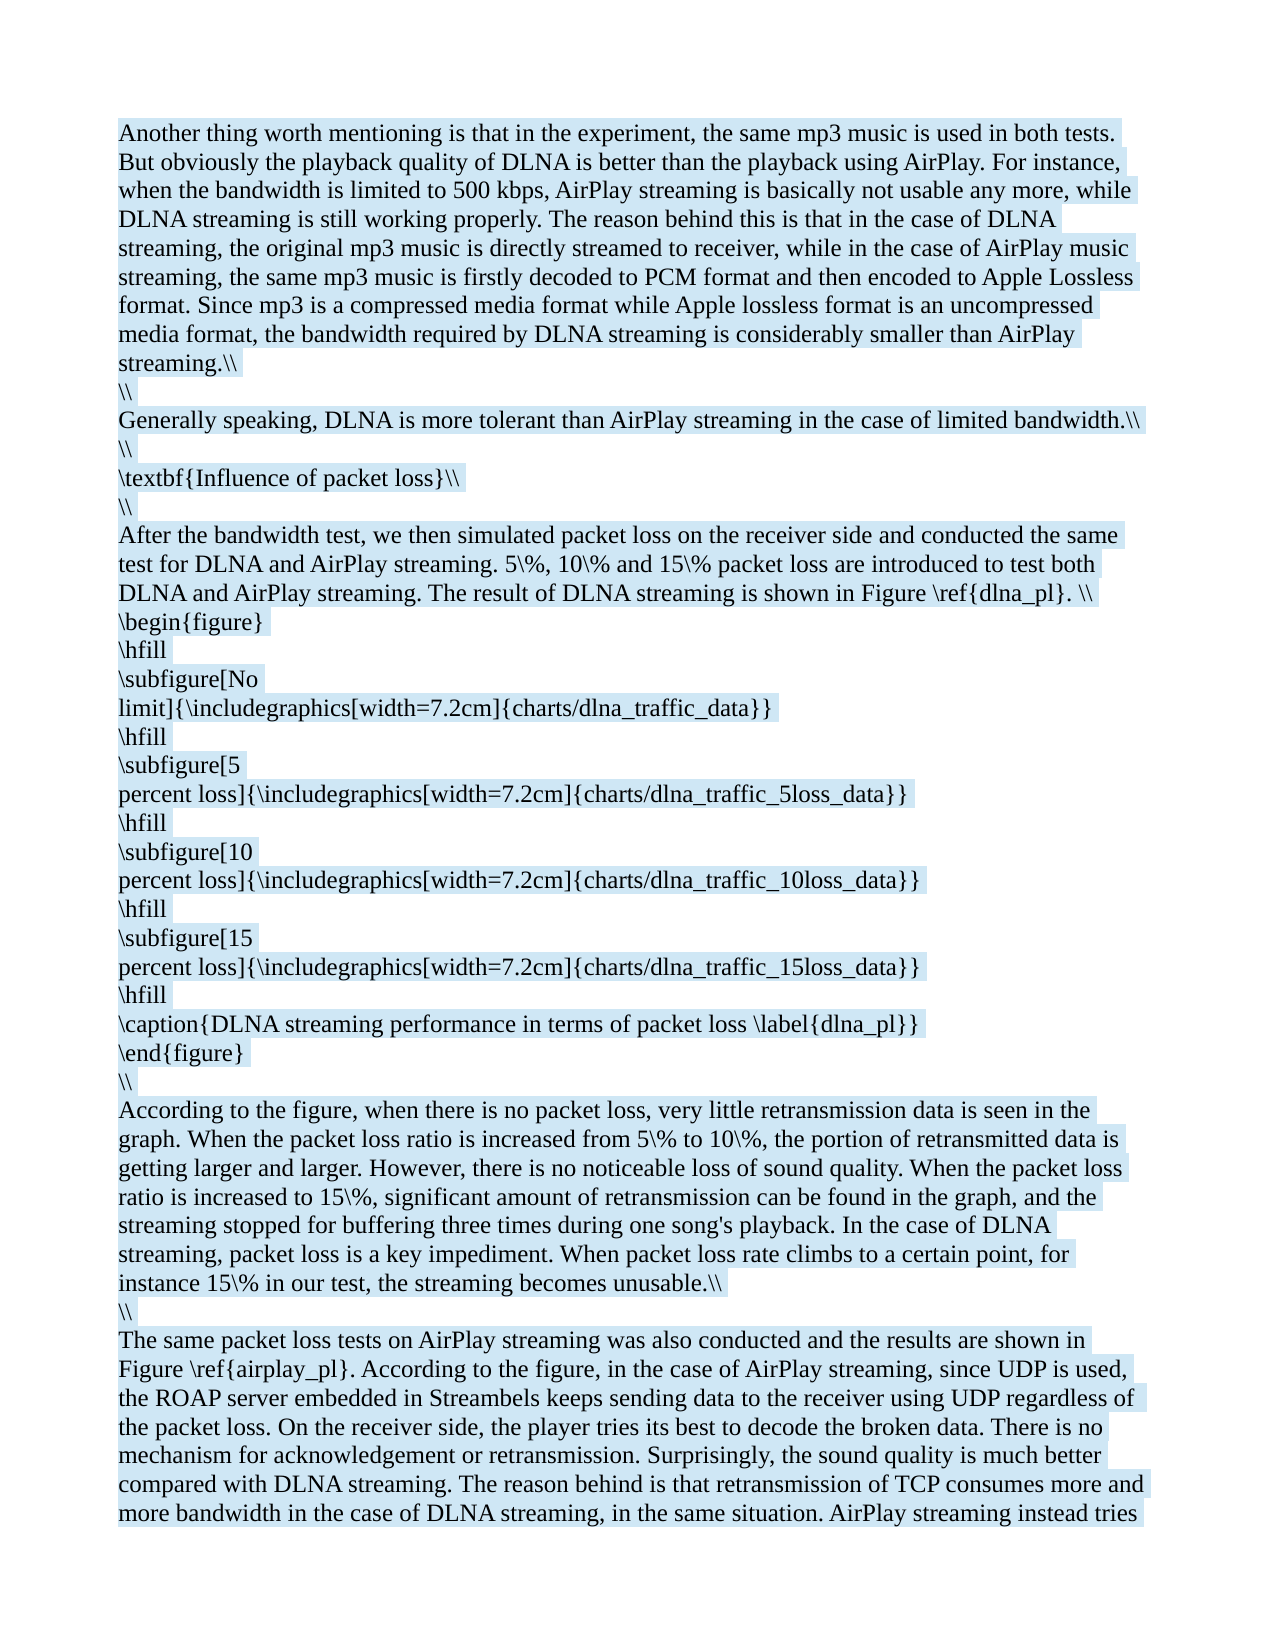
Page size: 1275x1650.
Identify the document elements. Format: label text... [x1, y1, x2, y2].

text \subfigure[15 [118, 923, 1157, 952]
text \hfill [118, 722, 1157, 751]
text \hfill [118, 981, 1157, 1009]
text The same packet loss tests on AirPlay streaming was also conducted and the results are shown in Figure \ref{airplay_pl}. According to the figure, in the case of AirPlay streaming, since UDP is used, the ROAP server embedded in Streambels keeps sending data to the receiver using UDP regardless of the packet loss. On the receiver side, the player tries its best to decode the broken data. There is no mechanism for acknowledgement or retransmission. Surprisingly, the sound quality is much better compared with DLNA streaming. The reason behind is that retransmission of TCP consumes more and more bandwidth in the case of DLNA streaming, in the same situation. AirPlay streaming instead tries [118, 1326, 1157, 1527]
text \\ [118, 434, 1157, 463]
text According to the figure, when there is no packet loss, very little retransmission data is seen in the graph. When the packet loss ratio is increased from 5\% to 10\%, the portion of retransmitted data is getting larger and larger. However, there is no noticeable loss of sound quality. When the packet loss ratio is increased to 15\%, significant amount of retransmission can be found in the graph, and the streaming stopped for buffering three times during one song's playback. In the case of DLNA streaming, packet loss is a key impediment. When packet loss rate climbs to a certain point, for instance 15\% in our test, the streaming becomes unusable.\\ [118, 1096, 1157, 1297]
text \\ [118, 1297, 1157, 1326]
text percent loss]{\includegraphics[width=7.2cm]{charts/dlna_traffic_15loss_data}} [118, 952, 1157, 981]
text \hfill [118, 808, 1157, 837]
text \subfigure[10 [118, 837, 1157, 866]
text \subfigure[No [118, 664, 1157, 693]
text \caption{DLNA streaming performance in terms of packet loss \label{dlna_pl}} [118, 1009, 1157, 1038]
text \\ [118, 377, 1157, 406]
text percent loss]{\includegraphics[width=7.2cm]{charts/dlna_traffic_5loss_data}} [118, 779, 1157, 808]
text \hfill [118, 894, 1157, 923]
text limit]{\includegraphics[width=7.2cm]{charts/dlna_traffic_data}} [118, 693, 1157, 722]
text \hfill [118, 636, 1157, 664]
text Generally speaking, DLNA is more tolerant than AirPlay streaming in the case of limited bandwidth.\\ [118, 406, 1157, 434]
text After the bandwidth test, we then simulated packet loss on the receiver side and conducted the same test for DLNA and AirPlay streaming. 5\%, 10\% and 15\% packet loss are introduced to test both DLNA and AirPlay streaming. The result of DLNA streaming is shown in Figure \ref{dlna_pl}. \\ [118, 521, 1157, 607]
text \\ [118, 1067, 1157, 1096]
text \end{figure} [118, 1038, 1157, 1067]
text \textbf{Influence of packet loss}\\ [118, 463, 1157, 492]
text \begin{figure} [118, 607, 1157, 636]
text Another thing worth mentioning is that in the experiment, the same mp3 music is used in both tests. But obviously the playback quality of DLNA is better than the playback using AirPlay. For instance, when the bandwidth is limited to 500 kbps, AirPlay streaming is basically not usable any more, while DLNA streaming is still working properly. The reason behind this is that in the case of DLNA streaming, the original mp3 music is directly streamed to receiver, while in the case of AirPlay music streaming, the same mp3 music is firstly decoded to PCM format and then encoded to Apple Lossless format. Since mp3 is a compressed media format while Apple lossless format is an uncompressed media format, the bandwidth required by DLNA streaming is considerably smaller than AirPlay streaming.\\ [118, 118, 1157, 377]
text \\ [118, 492, 1157, 521]
text \subfigure[5 [118, 751, 1157, 779]
text percent loss]{\includegraphics[width=7.2cm]{charts/dlna_traffic_10loss_data}} [118, 866, 1157, 894]
